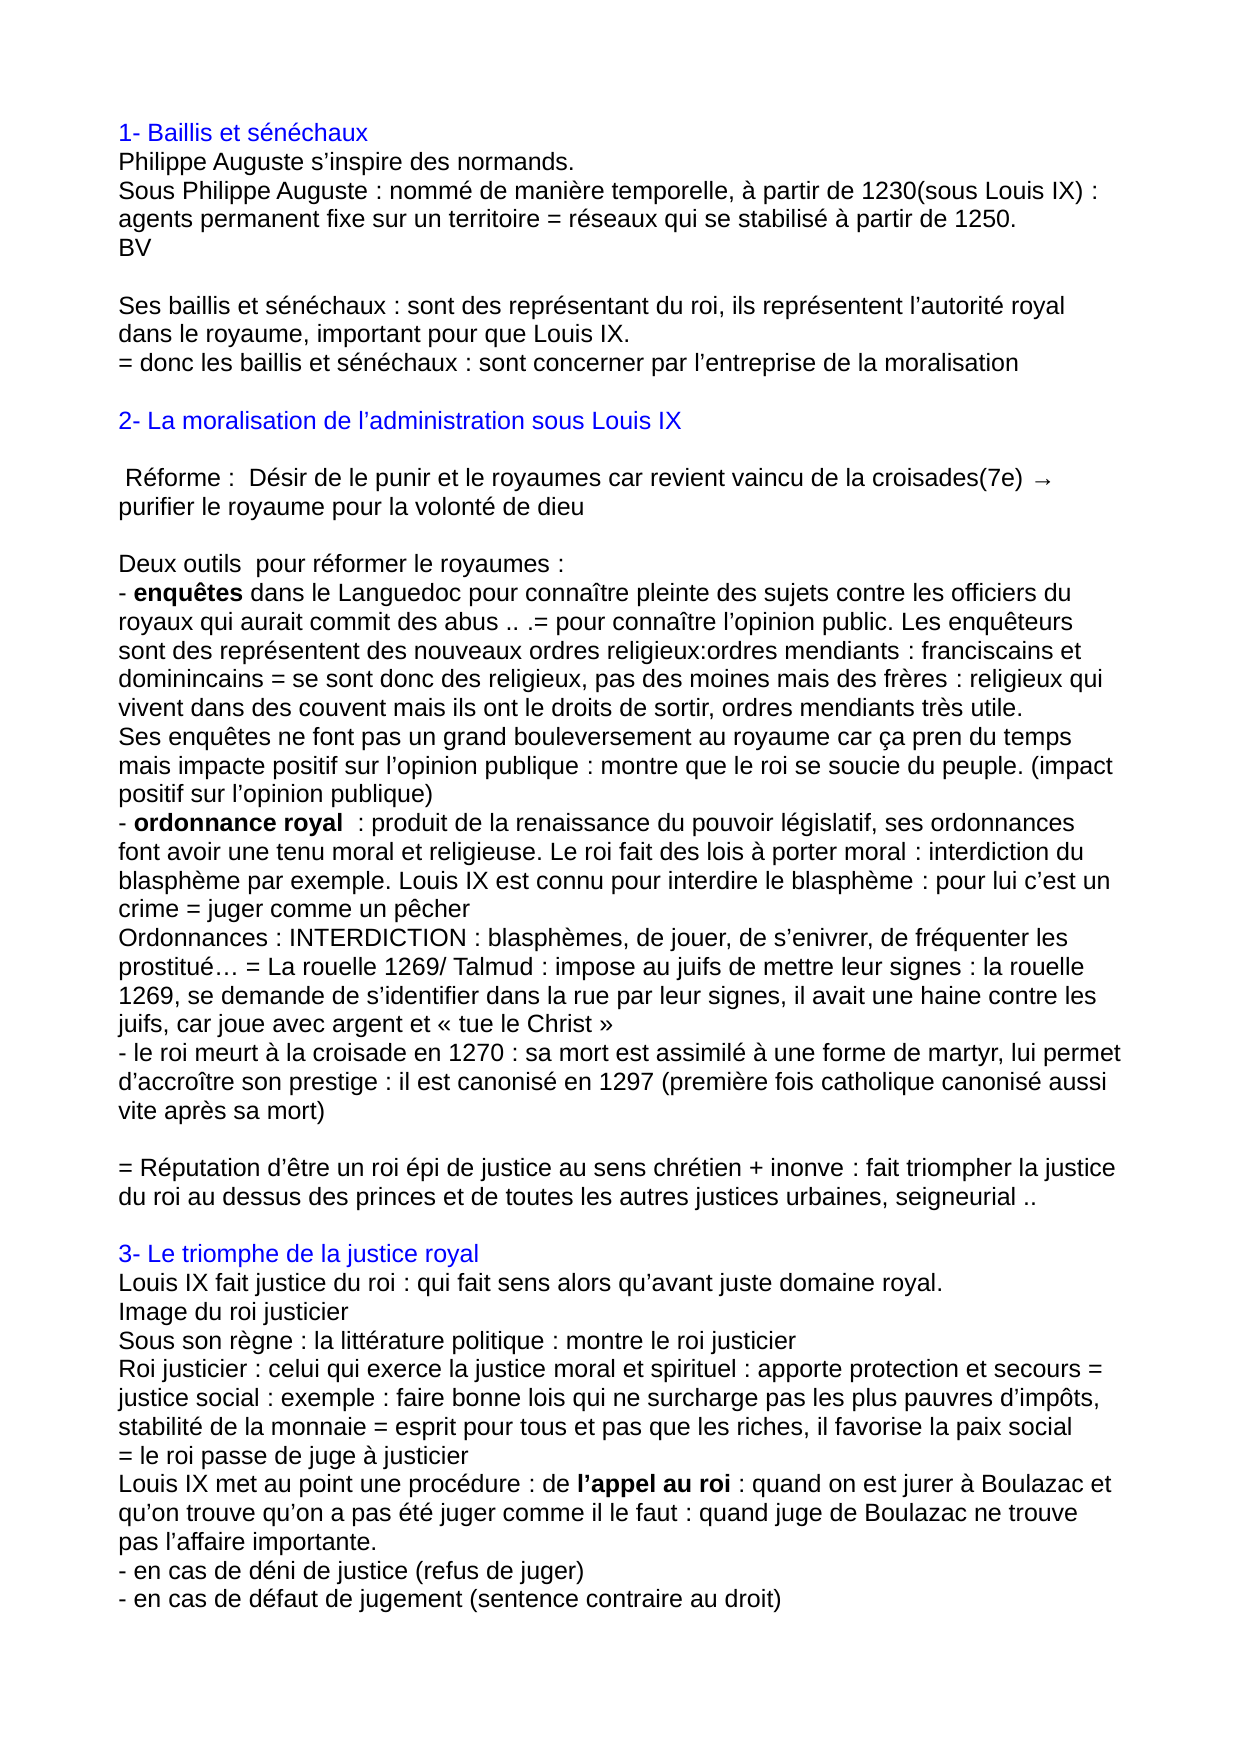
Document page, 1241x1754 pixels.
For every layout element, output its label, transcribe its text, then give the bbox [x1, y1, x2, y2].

text BV [118, 233, 1122, 262]
text - le roi meurt à la croisade en 1270 : sa mort est assimilé à une forme de martyr, lui permet d’accroître son prestige : il est canonisé en 1297 (première fois catholique canonisé aussi vite après sa mort) [118, 1038, 1122, 1124]
text Image du roi justicier [118, 1297, 1122, 1326]
text - en cas de déni de justice (refus de juger) [118, 1556, 1122, 1584]
text = donc les baillis et sénéchaux : sont concerner par l’entreprise de la moralisation [118, 348, 1122, 377]
text Réforme : Désir de le punir et le royaumes car revient vaincu de la croisades(7e) → purifier le royaume pour la volonté de dieu [118, 463, 1122, 521]
text Philippe Auguste s’inspire des normands. [118, 147, 1122, 176]
text Ses baillis et sénéchaux : sont des représentant du roi, ils représentent l’autorité royal dans le royaume, important pour que Louis IX. [118, 291, 1122, 348]
text Louis IX met au point une procédure : de l’appel au roi : quand on est jurer à Boulazac et qu’on trouve qu’on a pas été juger comme il le faut : quand juge de Boulazac ne trouve pas l’affaire importante. [118, 1469, 1122, 1556]
text 1- Baillis et sénéchaux [118, 118, 1122, 147]
text Ordonnances : INTERDICTION : blasphèmes, de jouer, de s’enivrer, de fréquenter les prostitué… = La rouelle 1269/ Talmud : impose au juifs de mettre leur signes : la rouelle 1269, se demande de s’identifier dans la rue par leur signes, il avait une haine contre les juifs, car joue avec argent et « tue le Christ » [118, 923, 1122, 1038]
text Sous son règne : la littérature politique : montre le roi justicier [118, 1326, 1122, 1354]
text Roi justicier : celui qui exerce la justice moral et spirituel : apporte protection et secours = justice social : exemple : faire bonne lois qui ne surcharge pas les plus pauvres d’impôts, stabilité de la monnaie = esprit pour tous et pas que les riches, il favorise la paix social [118, 1354, 1122, 1441]
text Louis IX fait justice du roi : qui fait sens alors qu’avant juste domaine royal. [118, 1268, 1122, 1297]
text = le roi passe de juge à justicier [118, 1441, 1122, 1469]
text Deux outils pour réformer le royaumes : [118, 549, 1122, 578]
text 2- La moralisation de l’administration sous Louis IX [118, 406, 1122, 434]
text Sous Philippe Auguste : nommé de manière temporelle, à partir de 1230(sous Louis IX) : agents permanent fixe sur un territoire = réseaux qui se stabilisé à partir de 1250. [118, 176, 1122, 233]
text - ordonnance royal : produit de la renaissance du pouvoir législatif, ses ordonnances font avoir une tenu moral et religieuse. Le roi fait des lois à porter moral : interdiction du blasphème par exemple. Louis IX est connu pour interdire le blasphème : pour lui c’est un crime = juger comme un pêcher [118, 808, 1122, 923]
text - en cas de défaut de jugement (sentence contraire au droit) [118, 1584, 1122, 1613]
text Ses enquêtes ne font pas un grand bouleversement au royaume car ça pren du temps mais impacte positif sur l’opinion publique : montre que le roi se soucie du peuple. (impact positif sur l’opinion publique) [118, 722, 1122, 808]
text 3- Le triomphe de la justice royal [118, 1239, 1122, 1268]
text - enquêtes dans le Languedoc pour connaître pleinte des sujets contre les officiers du royaux qui aurait commit des abus .. .= pour connaître l’opinion public. Les enquêteurs sont des représentent des nouveaux ordres religieux:ordres mendiants : franciscains et dominincains = se sont donc des religieux, pas des moines mais des frères : religieux qui vivent dans des couvent mais ils ont le droits de sortir, ordres mendiants très utile. [118, 578, 1122, 722]
text = Réputation d’être un roi épi de justice au sens chrétien + inonve : fait triompher la justice du roi au dessus des princes et de toutes les autres justices urbaines, seigneurial .. [118, 1153, 1122, 1211]
